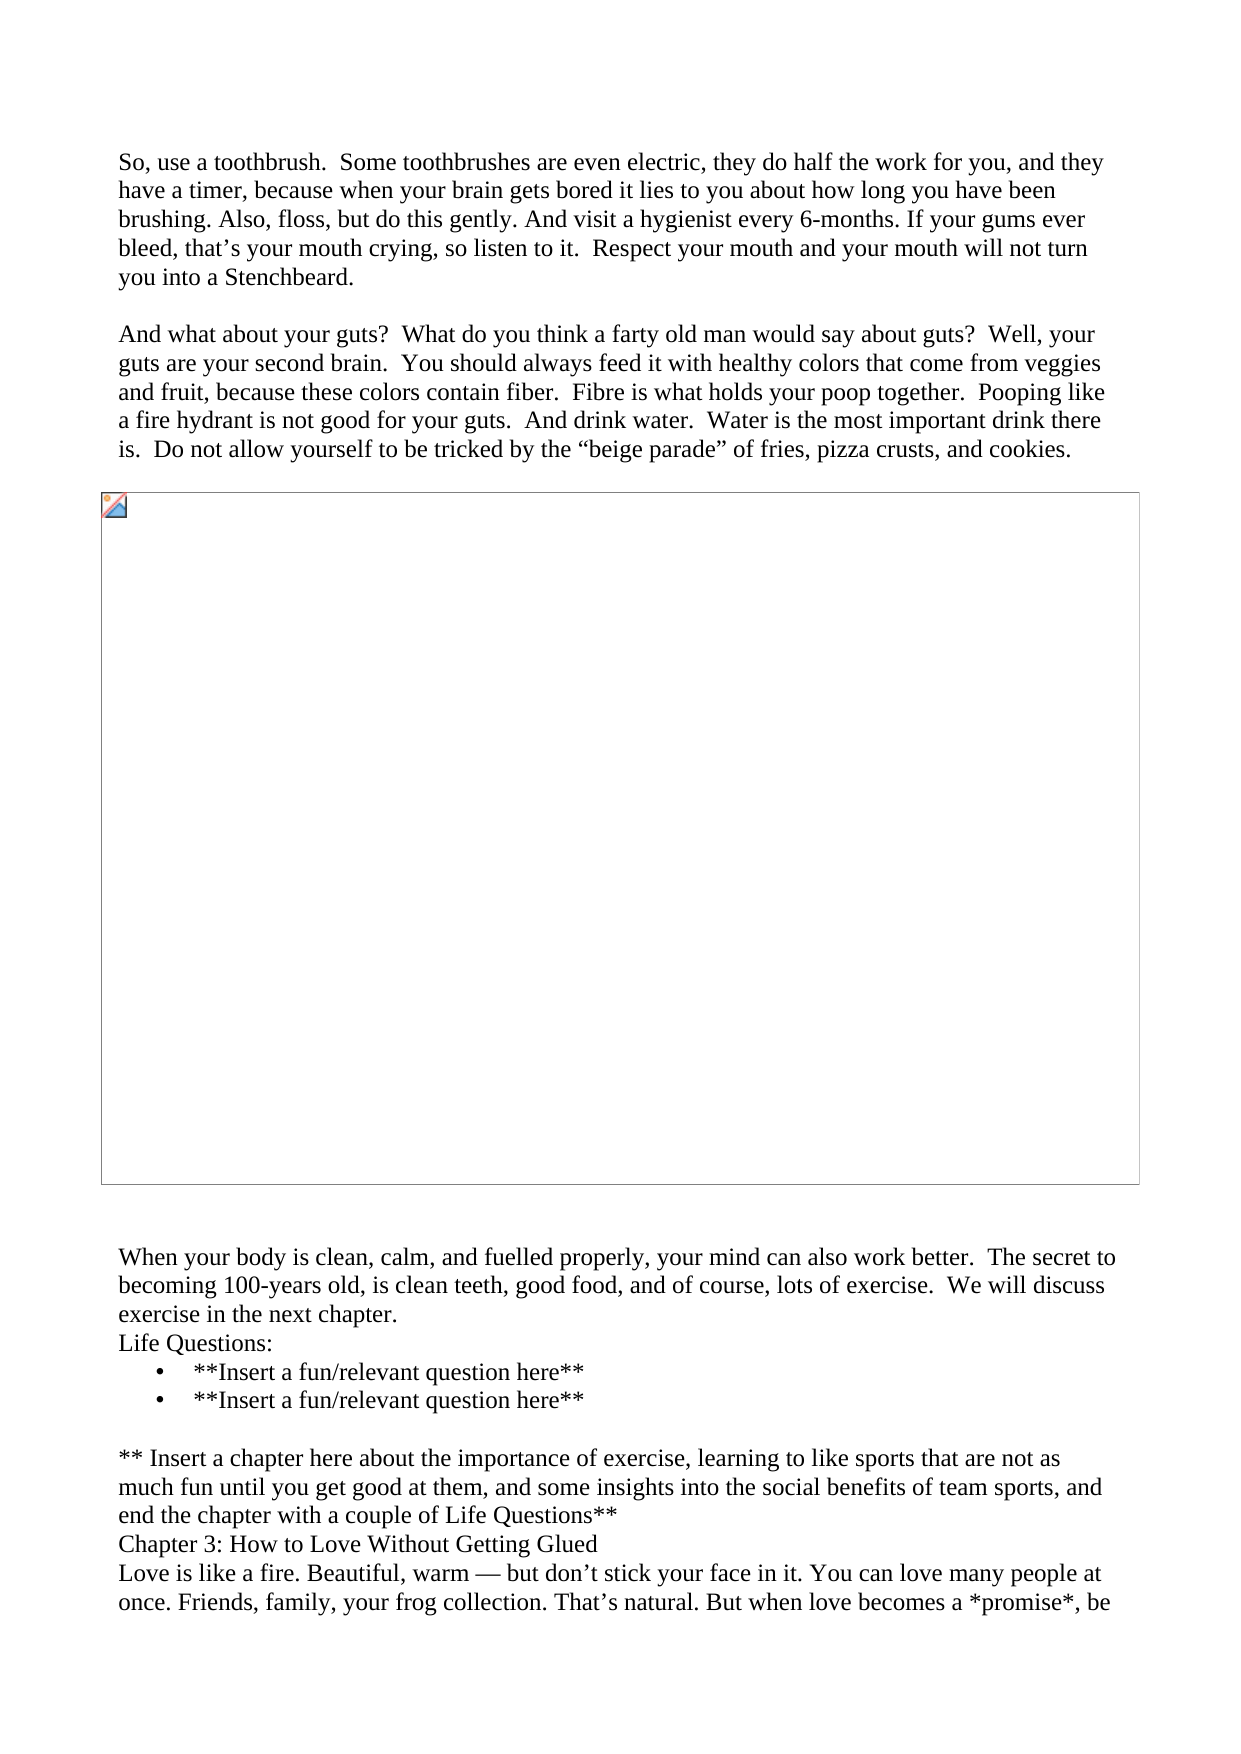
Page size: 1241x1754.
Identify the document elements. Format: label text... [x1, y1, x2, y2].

subtitle ** Insert a chapter here about the importance of exercise, learning to like sports that are not as much fun until you get good at them, and some insights into the social benefits of team sports, and end the chapter with a couple of Life Questions** [118, 1443, 1122, 1529]
list **Insert a fun/relevant question here** [156, 1386, 1122, 1414]
subtitle Chapter 3: How to Love Without Getting Glued [118, 1529, 1122, 1558]
subtitle Life Questions: [118, 1328, 1122, 1357]
text Love is like a fire. Beautiful, warm — but don’t stick your face in it. You can love many people at once. Friends, family, your frog collection. That’s natural. But when love becomes a *promise*, be [118, 1558, 1122, 1616]
text And what about your guts? What do you think a farty old man would say about guts? Well, your guts are your second brain. You should always feed it with healthy colors that come from veggies and fruit, because these colors contain fiber. Fibre is what holds your poop together. Pooping like a fire hydrant is not good for your guts. And drink water. Water is the most important drink there is. Do not allow yourself to be tricked by the “beige parade” of fries, pizza crusts, and cookies. [118, 319, 1122, 463]
list **Insert a fun/relevant question here** [156, 1357, 1122, 1386]
text So, use a toothbrush. Some toothbrushes are even electric, they do half the work for you, and they have a timer, because when your brain gets bored it lies to you about how long you have been brushing. Also, floss, but do this gently. And visit a hygienist every 6-months. If your gums ever bleed, that’s your mouth crying, so listen to it. Respect your mouth and your mouth will not turn you into a Stenchbeard. [118, 147, 1122, 291]
text When your body is clean, calm, and fuelled properly, your mind can also work better. The secret to becoming 100-years old, is clean teeth, good food, and of course, lots of exercise. We will discuss exercise in the next chapter. [118, 1242, 1122, 1328]
